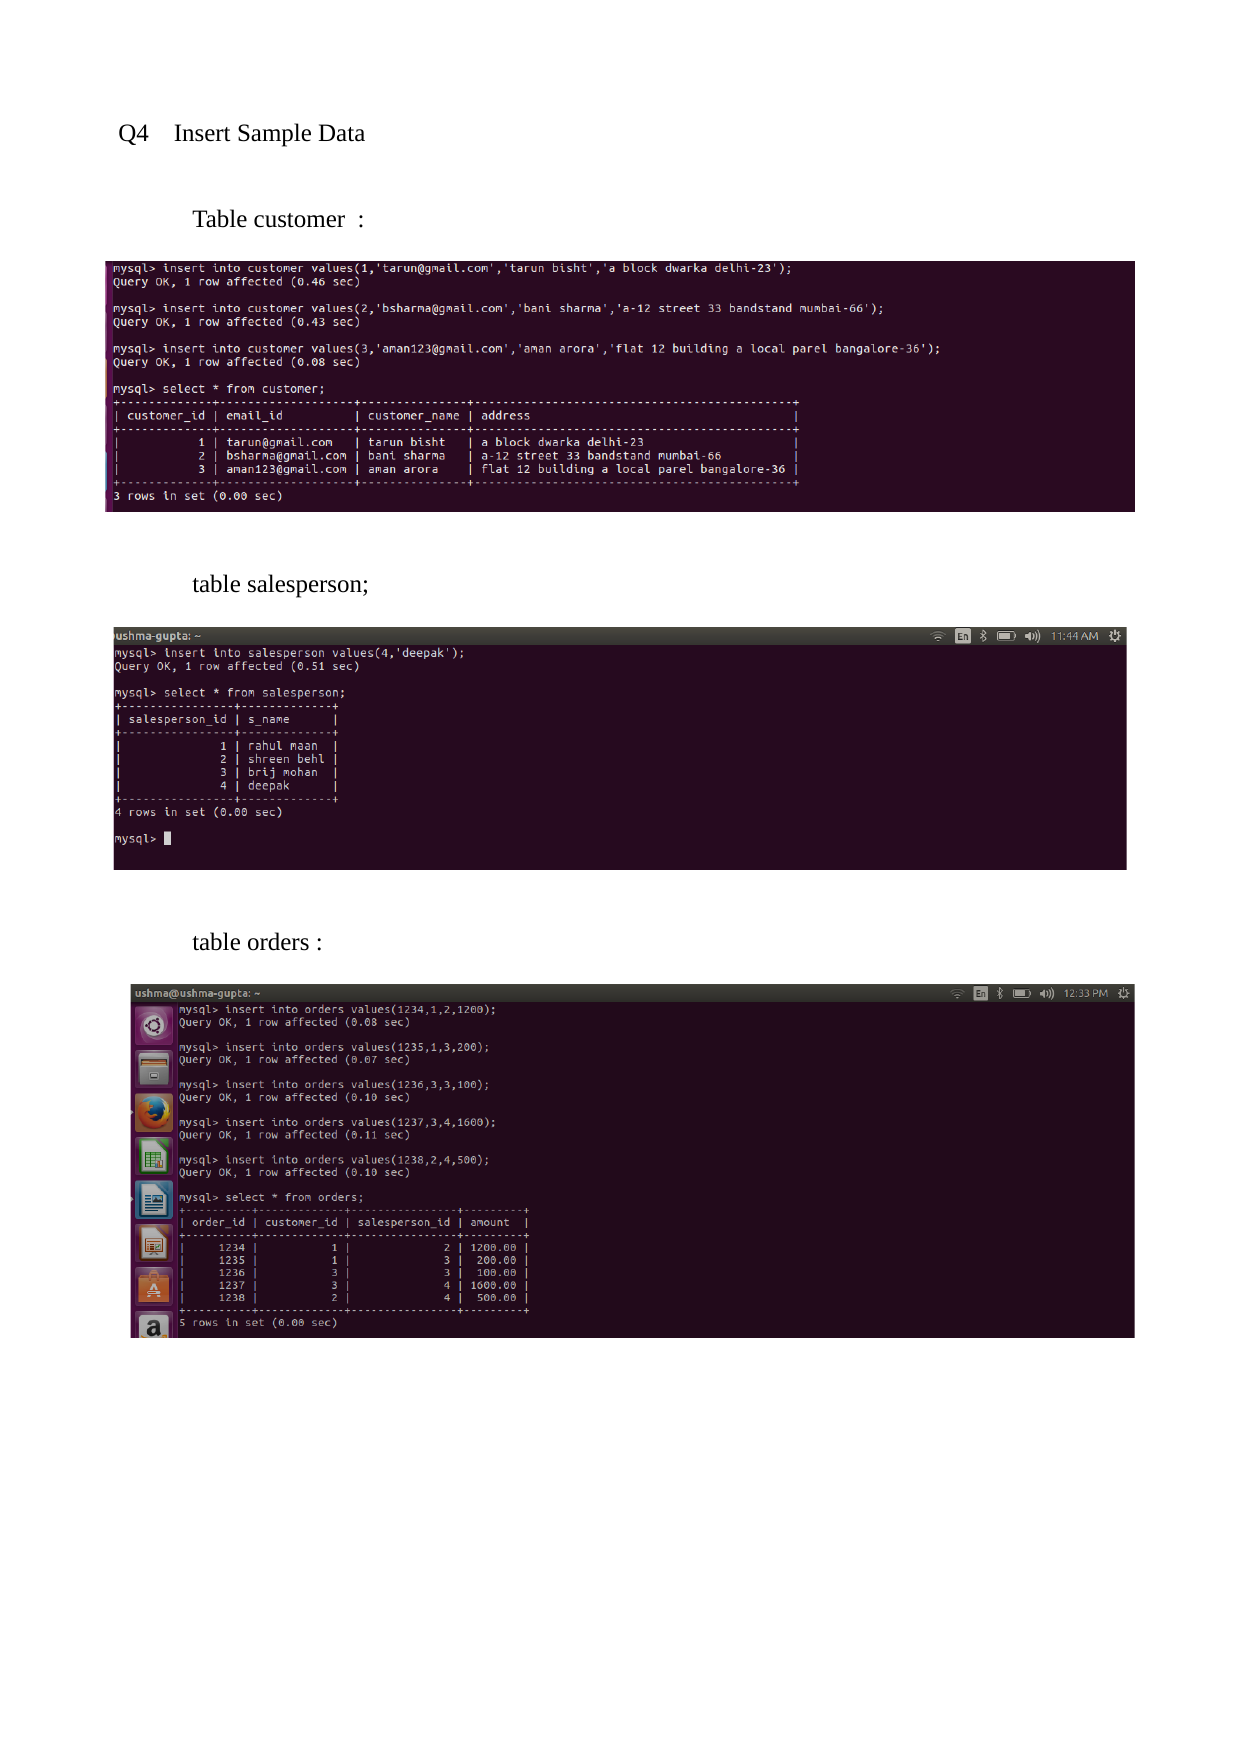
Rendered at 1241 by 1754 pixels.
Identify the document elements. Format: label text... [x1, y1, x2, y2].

picture [113, 627, 1127, 870]
text Q4 Insert Sample Data [118, 118, 1122, 147]
text table salesperson; [118, 569, 1122, 598]
picture [130, 984, 1135, 1338]
text table orders : [118, 927, 1122, 956]
text Table customer : [118, 204, 1122, 233]
picture [105, 261, 1135, 512]
